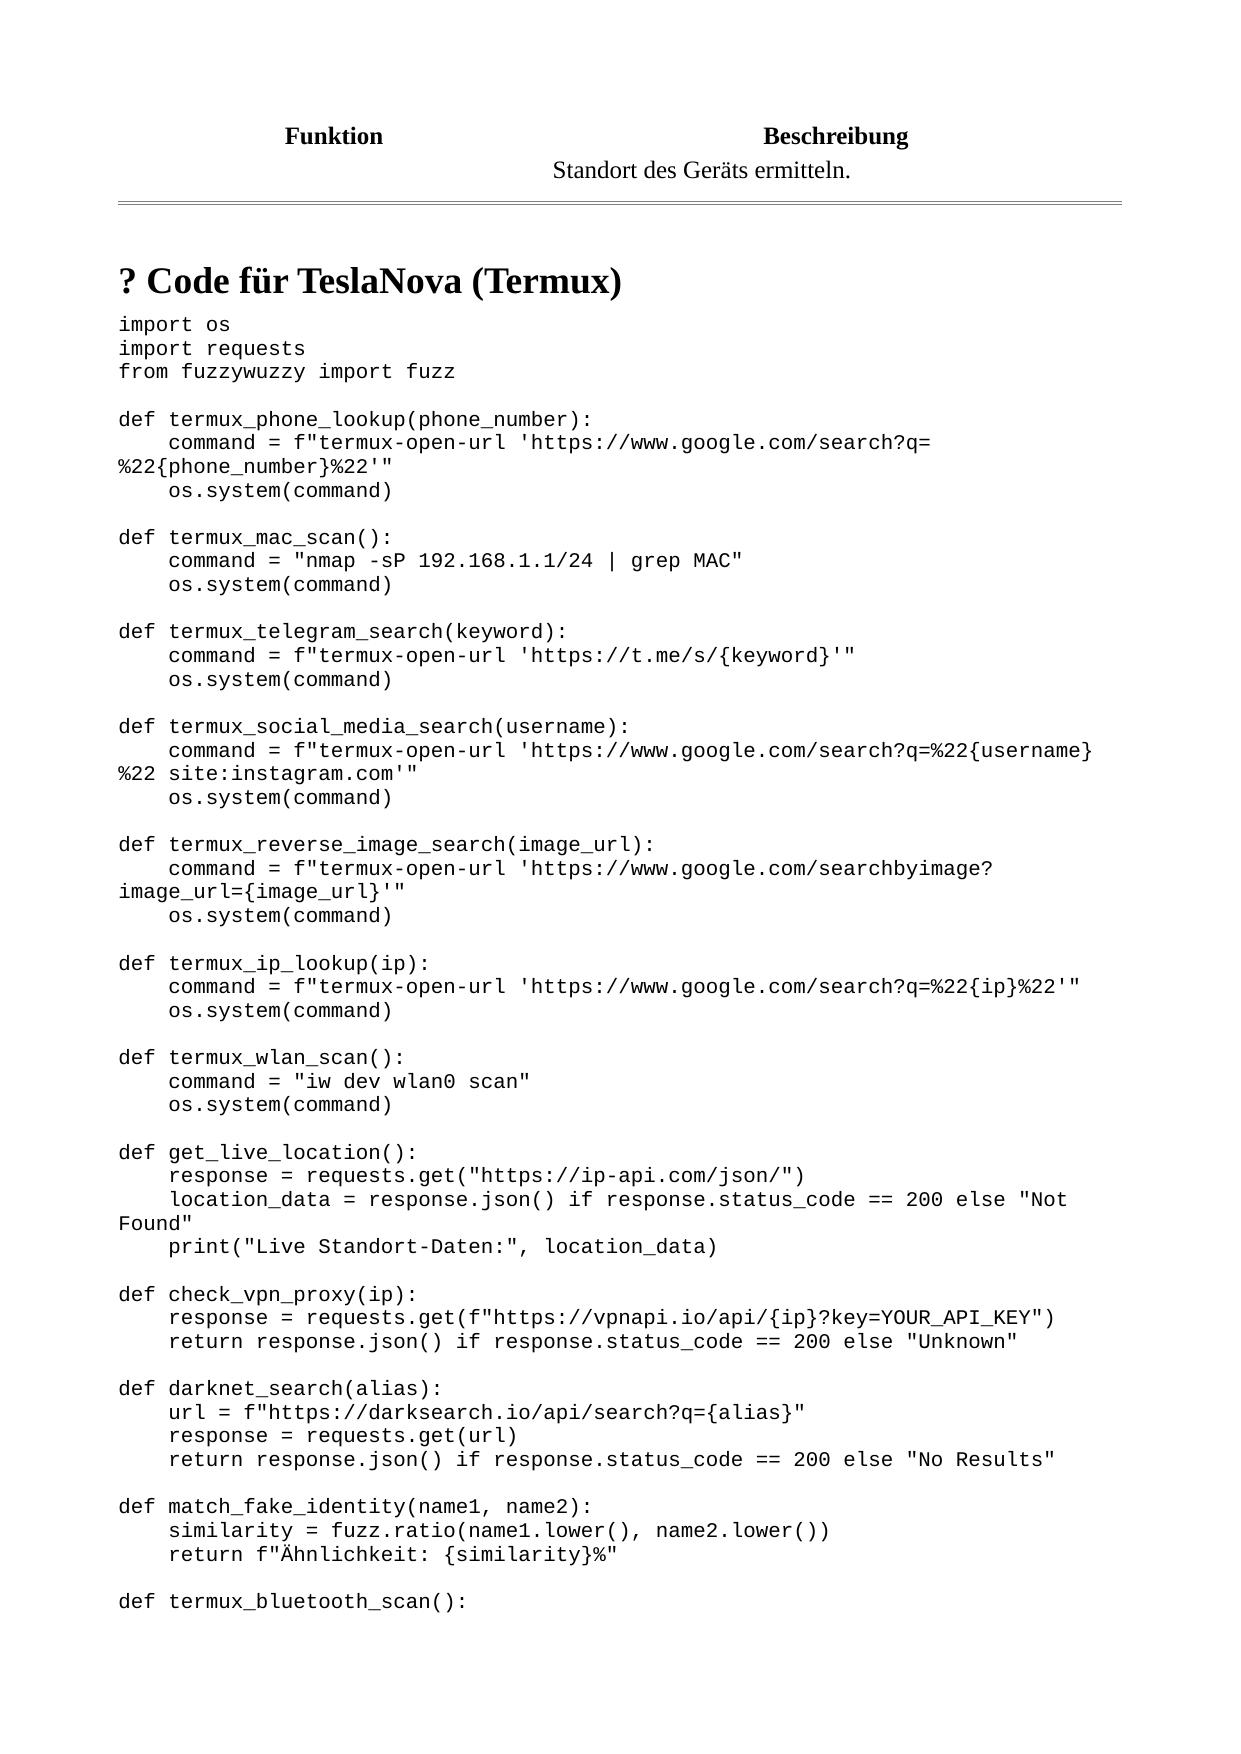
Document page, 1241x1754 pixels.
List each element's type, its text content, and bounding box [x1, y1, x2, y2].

text from fuzzywuzzy import fuzz [118, 361, 1122, 385]
text def termux_bluetooth_scan(): [118, 1591, 1122, 1614]
text os.system(command) [118, 905, 1122, 929]
text response = requests.get(f"https://vpnapi.io/api/{ip}?key=YOUR_API_KEY") [118, 1307, 1122, 1331]
text return response.json() if response.status_code == 200 else "Unknown" [118, 1331, 1122, 1354]
text command = "nmap -sP 192.168.1.1/24 | grep MAC" [118, 551, 1122, 574]
text location_data = response.json() if response.status_code == 200 else "Not Found" [118, 1189, 1122, 1236]
table_cell [118, 153, 549, 187]
text print("Live Standort-Daten:", location_data) [118, 1236, 1122, 1260]
text command = f"termux-open-url 'https://www.google.com/search?q=%22{ip}%22'" [118, 976, 1122, 1000]
table_header Funktion [118, 118, 549, 153]
text os.system(command) [118, 1094, 1122, 1118]
text def termux_mac_scan(): [118, 527, 1122, 551]
text def termux_reverse_image_search(image_url): [118, 834, 1122, 858]
text def get_live_location(): [118, 1142, 1122, 1165]
text return response.json() if response.status_code == 200 else "No Results" [118, 1449, 1122, 1473]
subtitle ? Code für TeslaNova (Termux) [118, 258, 1122, 302]
text response = requests.get(url) [118, 1425, 1122, 1449]
text command = f"termux-open-url 'https://www.google.com/searchbyimage?image_url={image_url}'" [118, 858, 1122, 905]
text import os [118, 314, 1122, 338]
text os.system(command) [118, 574, 1122, 598]
text def check_vpn_proxy(ip): [118, 1283, 1122, 1307]
text return f"Ähnlichkeit: {similarity}%" [118, 1544, 1122, 1567]
table_cell Standort des Geräts ermitteln. [550, 153, 1122, 187]
text def termux_social_media_search(username): [118, 716, 1122, 740]
table_header Beschreibung [550, 118, 1122, 153]
text response = requests.get("https://ip-api.com/json/") [118, 1165, 1122, 1189]
text command = f"termux-open-url 'https://www.google.com/search?q=%22{phone_number}%22'" [118, 432, 1122, 479]
text def darknet_search(alias): [118, 1378, 1122, 1402]
text def termux_wlan_scan(): [118, 1047, 1122, 1071]
text def termux_ip_lookup(ip): [118, 952, 1122, 976]
text def termux_phone_lookup(phone_number): [118, 409, 1122, 432]
text def match_fake_identity(name1, name2): [118, 1496, 1122, 1520]
text import requests [118, 338, 1122, 361]
text os.system(command) [118, 787, 1122, 811]
text os.system(command) [118, 479, 1122, 503]
text command = f"termux-open-url 'https://www.google.com/search?q=%22{username}%22 site:instagram.com'" [118, 740, 1122, 787]
text os.system(command) [118, 669, 1122, 692]
text def termux_telegram_search(keyword): [118, 621, 1122, 645]
text similarity = fuzz.ratio(name1.lower(), name2.lower()) [118, 1520, 1122, 1544]
text url = f"https://darksearch.io/api/search?q={alias}" [118, 1402, 1122, 1425]
text command = f"termux-open-url 'https://t.me/s/{keyword}'" [118, 645, 1122, 669]
text os.system(command) [118, 1000, 1122, 1023]
text command = "iw dev wlan0 scan" [118, 1071, 1122, 1094]
